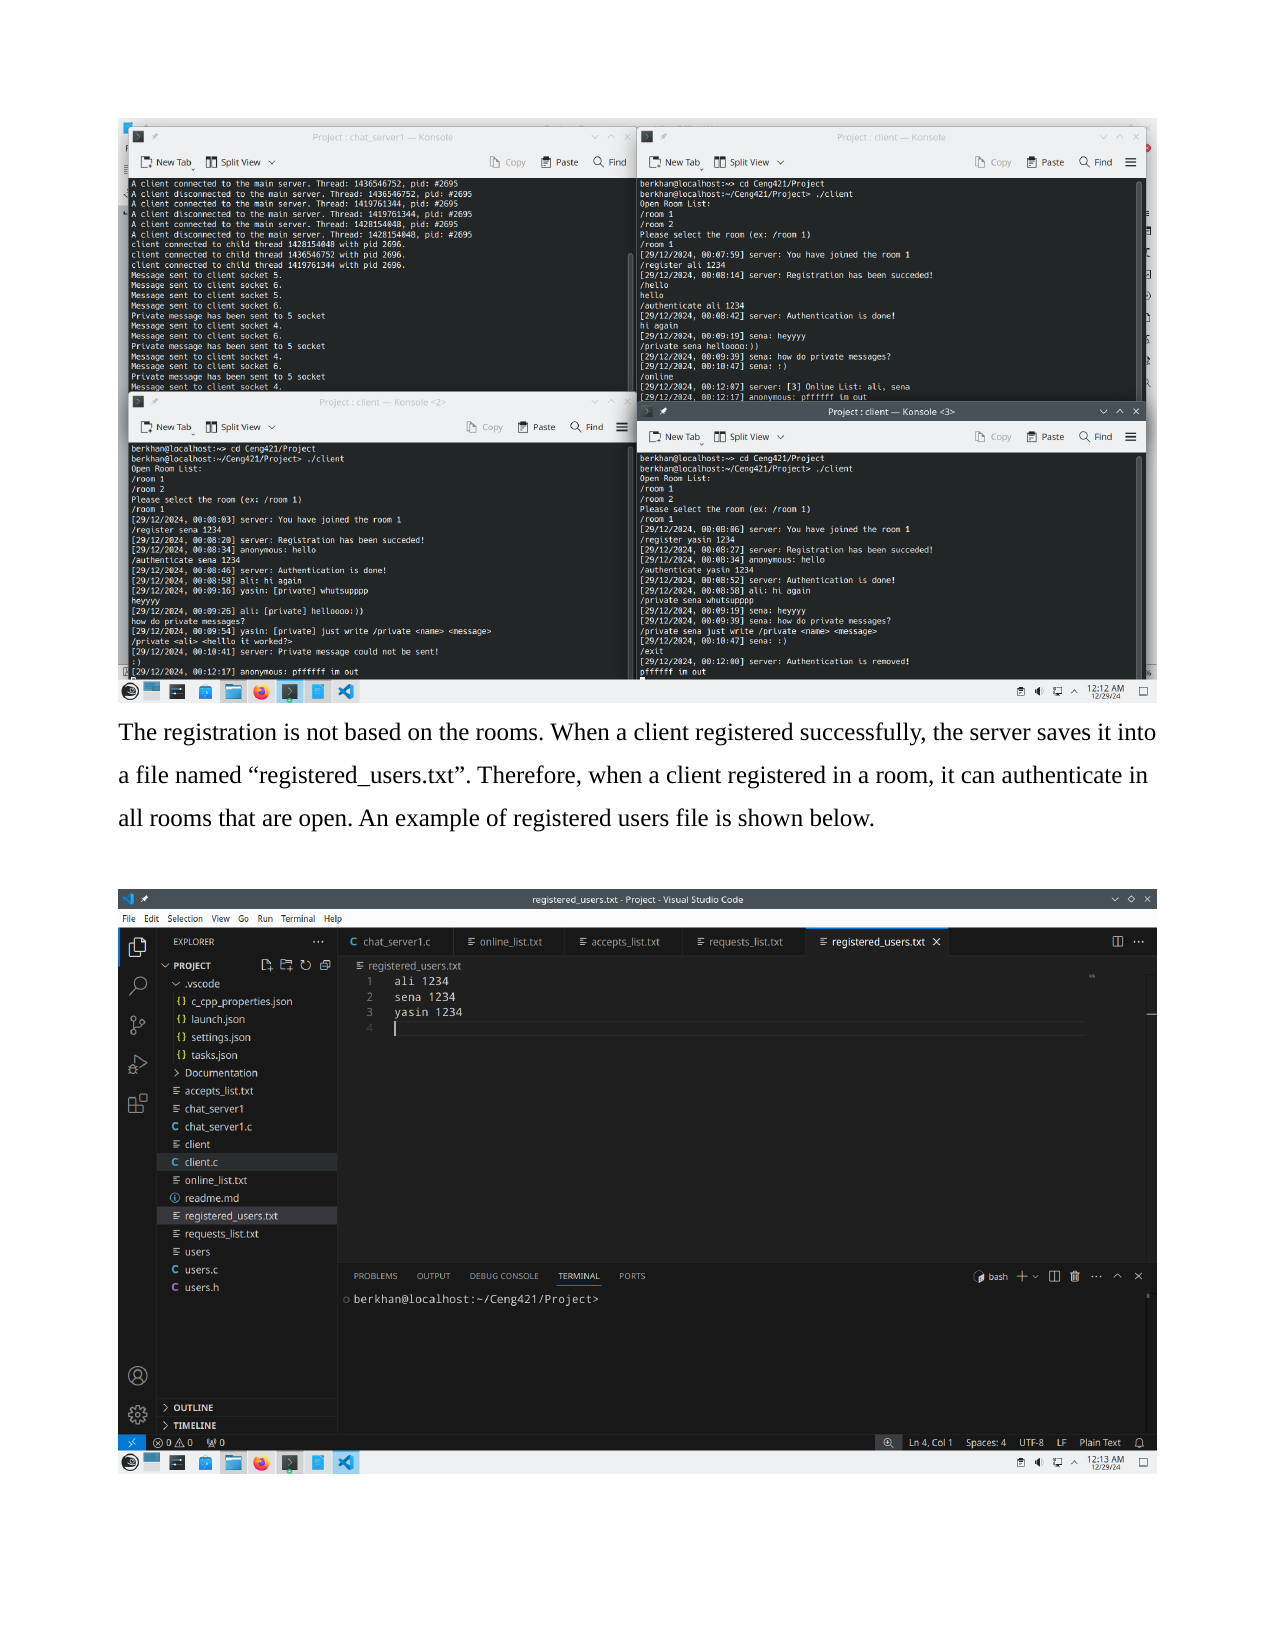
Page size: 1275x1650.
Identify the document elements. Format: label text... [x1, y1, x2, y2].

picture [118, 118, 1157, 703]
text The registration is not based on the rooms. When a client registered successfully, the server saves it into a file named “registered_users.txt”. Therefore, when a client registered in a room, it can authenticate in all rooms that are open. An example of registered users file is shown below. [118, 703, 1157, 832]
picture [118, 889, 1157, 1474]
